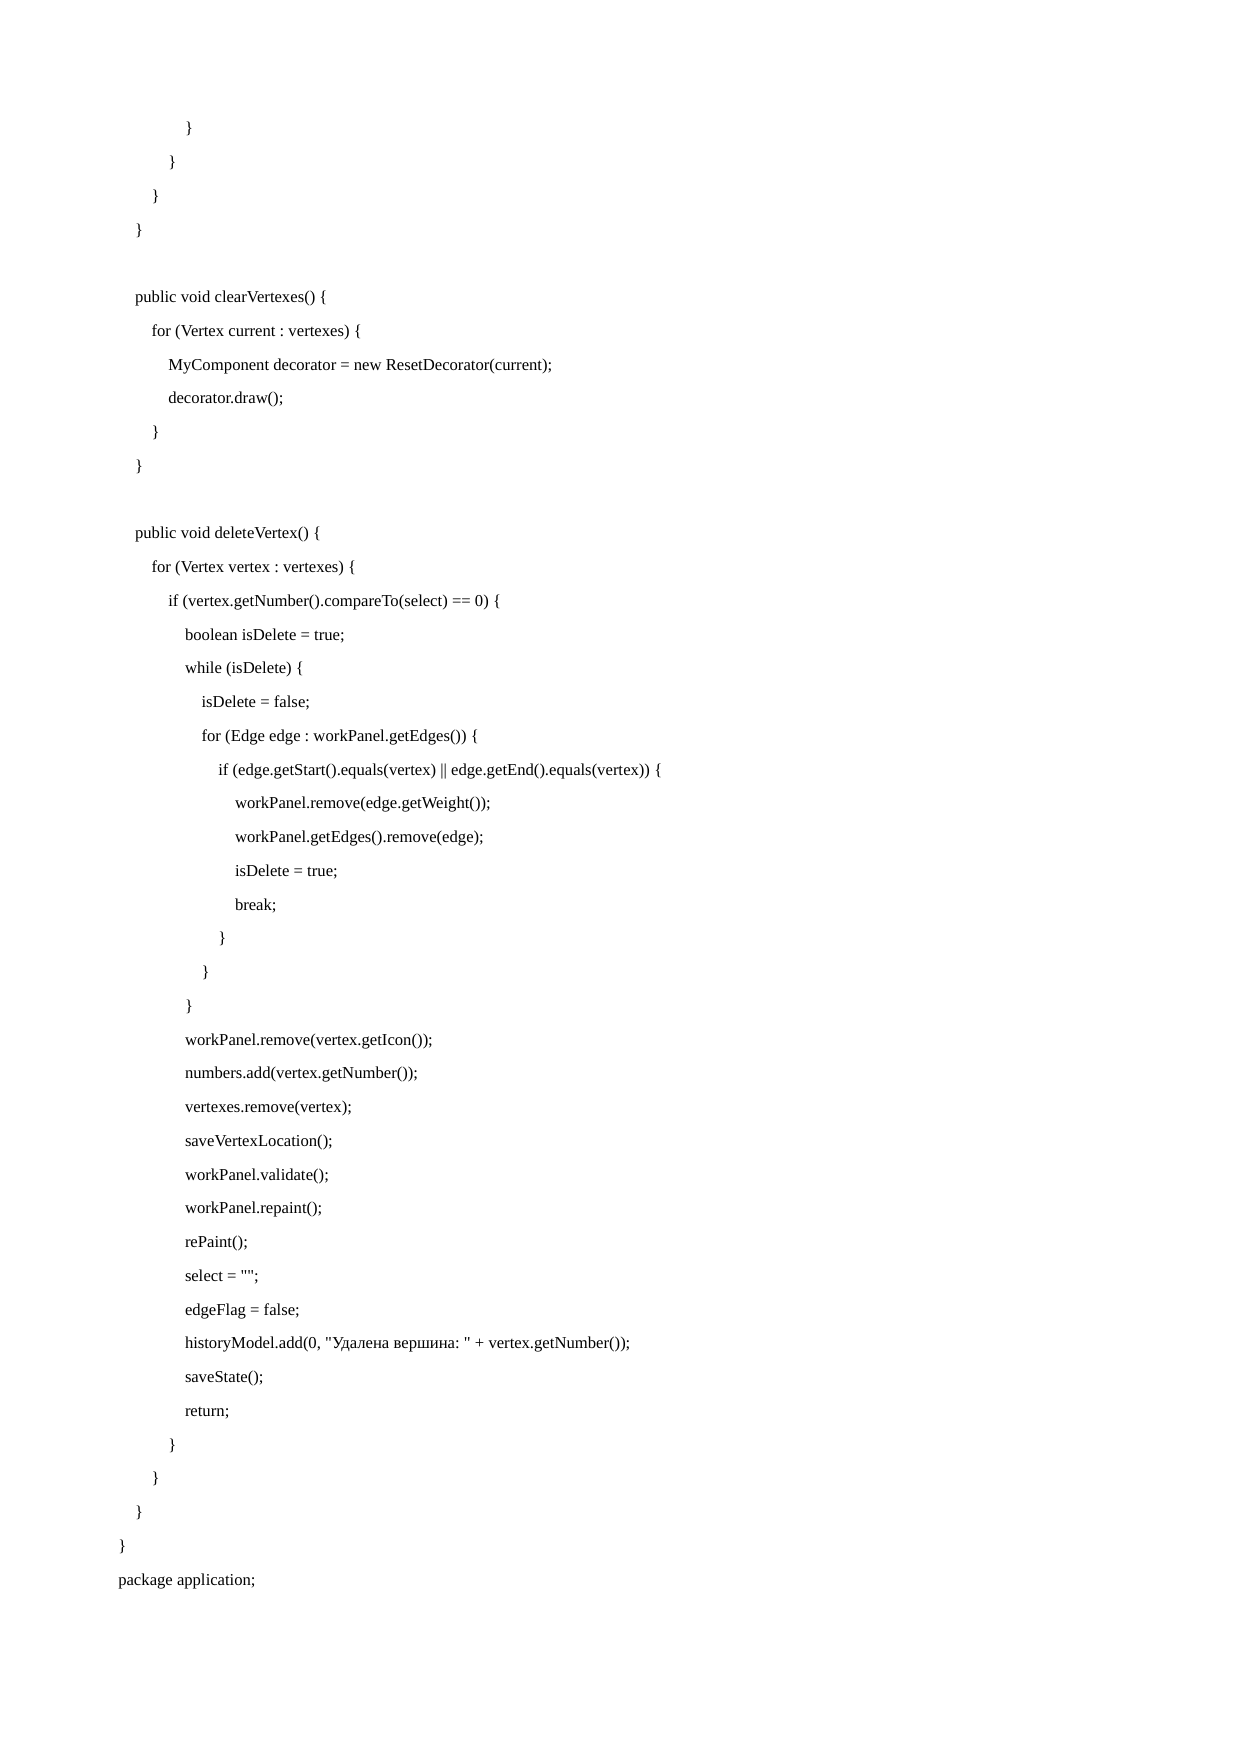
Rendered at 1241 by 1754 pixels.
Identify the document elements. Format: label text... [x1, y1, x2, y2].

text package application; [118, 1569, 1152, 1588]
text public void deleteVertex() { [118, 523, 1152, 542]
text } [118, 996, 1152, 1015]
text workPanel.validate(); [118, 1164, 1152, 1183]
text MyComponent decorator = new ResetDecorator(current); [118, 354, 1152, 373]
text for (Vertex current : vertexes) { [118, 321, 1152, 340]
text } [118, 186, 1152, 205]
text } [118, 962, 1152, 981]
text select = ""; [118, 1266, 1152, 1285]
text numbers.add(vertex.getNumber()); [118, 1063, 1152, 1082]
text isDelete = true; [118, 861, 1152, 880]
text workPanel.remove(edge.getWeight()); [118, 793, 1152, 812]
text workPanel.getEdges().remove(edge); [118, 827, 1152, 846]
text workPanel.repaint(); [118, 1198, 1152, 1217]
text break; [118, 894, 1152, 913]
text if (edge.getStart().equals(vertex) || edge.getEnd().equals(vertex)) { [118, 759, 1152, 778]
text } [118, 152, 1152, 171]
text for (Vertex vertex : vertexes) { [118, 557, 1152, 576]
text } [118, 1502, 1152, 1521]
text } [118, 219, 1152, 238]
text } [118, 928, 1152, 947]
text public void clearVertexes() { [118, 287, 1152, 306]
text while (isDelete) { [118, 658, 1152, 677]
text vertexes.remove(vertex); [118, 1097, 1152, 1116]
text if (vertex.getNumber().compareTo(select) == 0) { [118, 591, 1152, 610]
text } [118, 1434, 1152, 1453]
text historyModel.add(0, "Удалена вершина: " + vertex.getNumber()); [118, 1333, 1152, 1352]
text } [118, 118, 1152, 137]
text rePaint(); [118, 1232, 1152, 1251]
text workPanel.remove(vertex.getIcon()); [118, 1029, 1152, 1048]
text saveState(); [118, 1367, 1152, 1386]
text for (Edge edge : workPanel.getEdges()) { [118, 726, 1152, 745]
text decorator.draw(); [118, 388, 1152, 407]
text return; [118, 1401, 1152, 1420]
text } [118, 1536, 1152, 1555]
text } [118, 422, 1152, 441]
text isDelete = false; [118, 692, 1152, 711]
text } [118, 1468, 1152, 1487]
text } [118, 456, 1152, 475]
text edgeFlag = false; [118, 1299, 1152, 1318]
text boolean isDelete = true; [118, 624, 1152, 643]
text saveVertexLocation(); [118, 1131, 1152, 1150]
